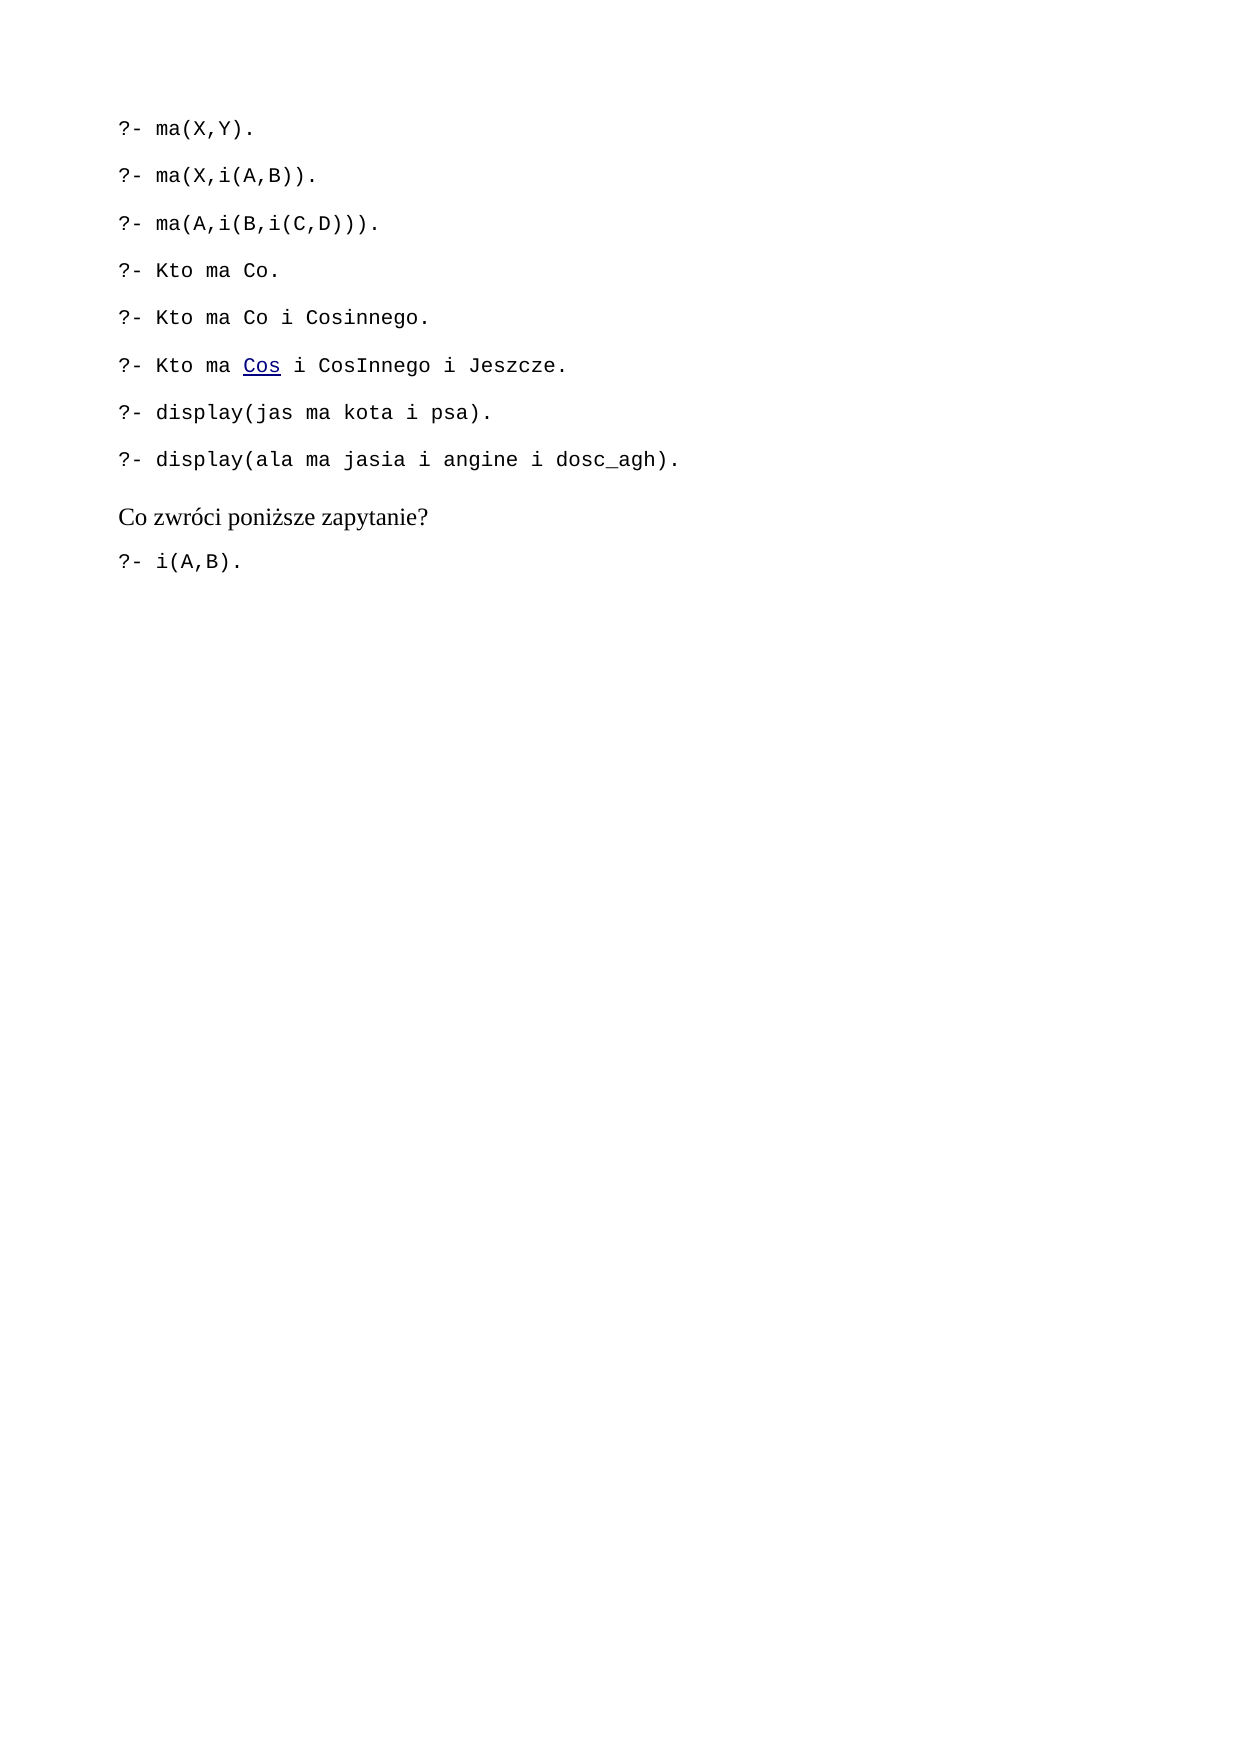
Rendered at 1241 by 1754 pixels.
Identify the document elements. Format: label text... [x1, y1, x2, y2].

text ?- ma(X,i(A,B)). [118, 165, 1122, 189]
text ?- Kto ma Cos i CosInnego i Jeszcze. [118, 354, 1122, 378]
text ?- display(jas ma kota i psa). [118, 402, 1122, 426]
text ?- Kto ma Co. [118, 260, 1122, 284]
text ?- ma(X,Y). [118, 118, 1122, 142]
text Co zwróci poniższe zapytanie? [118, 502, 1122, 531]
text ?- i(A,B). [118, 551, 1122, 575]
text ?- ma(A,i(B,i(C,D))). [118, 213, 1122, 236]
text ?- Kto ma Co i Cosinnego. [118, 307, 1122, 331]
text ?- display(ala ma jasia i angine i dosc_agh). [118, 449, 1122, 473]
